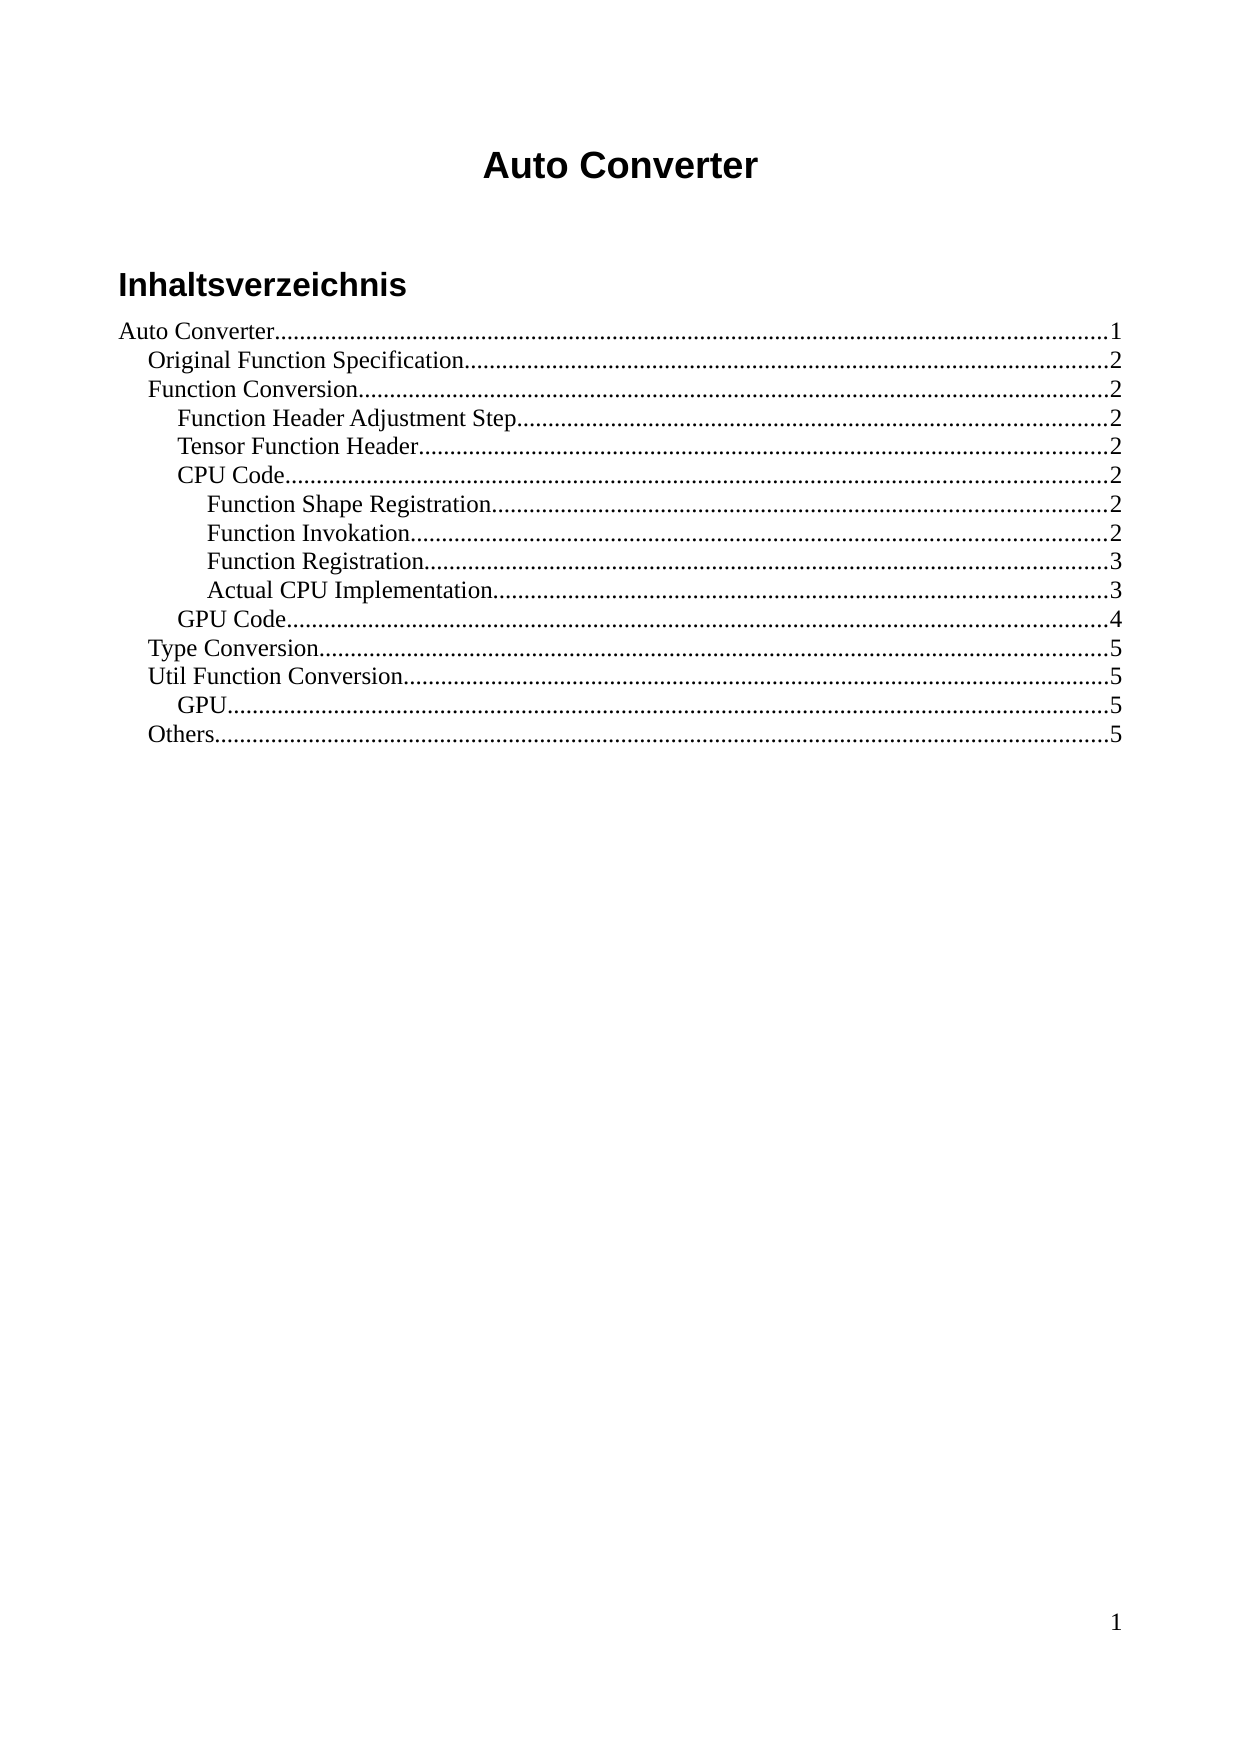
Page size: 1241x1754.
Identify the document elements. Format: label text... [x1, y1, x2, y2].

text Tensor Function Header 2 [177, 431, 1122, 460]
text Original Function Specification 2 [148, 345, 1122, 374]
text GPU 5 [177, 690, 1122, 719]
text Others 5 [148, 719, 1122, 748]
text Util Function Conversion 5 [148, 661, 1122, 690]
subtitle Inhaltsverzeichnis [118, 266, 1122, 304]
text Function Registration 3 [207, 546, 1122, 575]
text GPU Code 4 [177, 604, 1122, 633]
text Function Invokation 2 [207, 518, 1122, 546]
text Function Conversion 2 [148, 374, 1122, 403]
subtitle Auto Converter [118, 143, 1122, 187]
text Auto Converter 1 [118, 316, 1122, 345]
text Function Shape Registration 2 [207, 489, 1122, 518]
text Function Header Adjustment Step 2 [177, 403, 1122, 431]
text Actual CPU Implementation 3 [207, 575, 1122, 604]
text CPU Code 2 [177, 460, 1122, 489]
text Type Conversion 5 [148, 633, 1122, 661]
